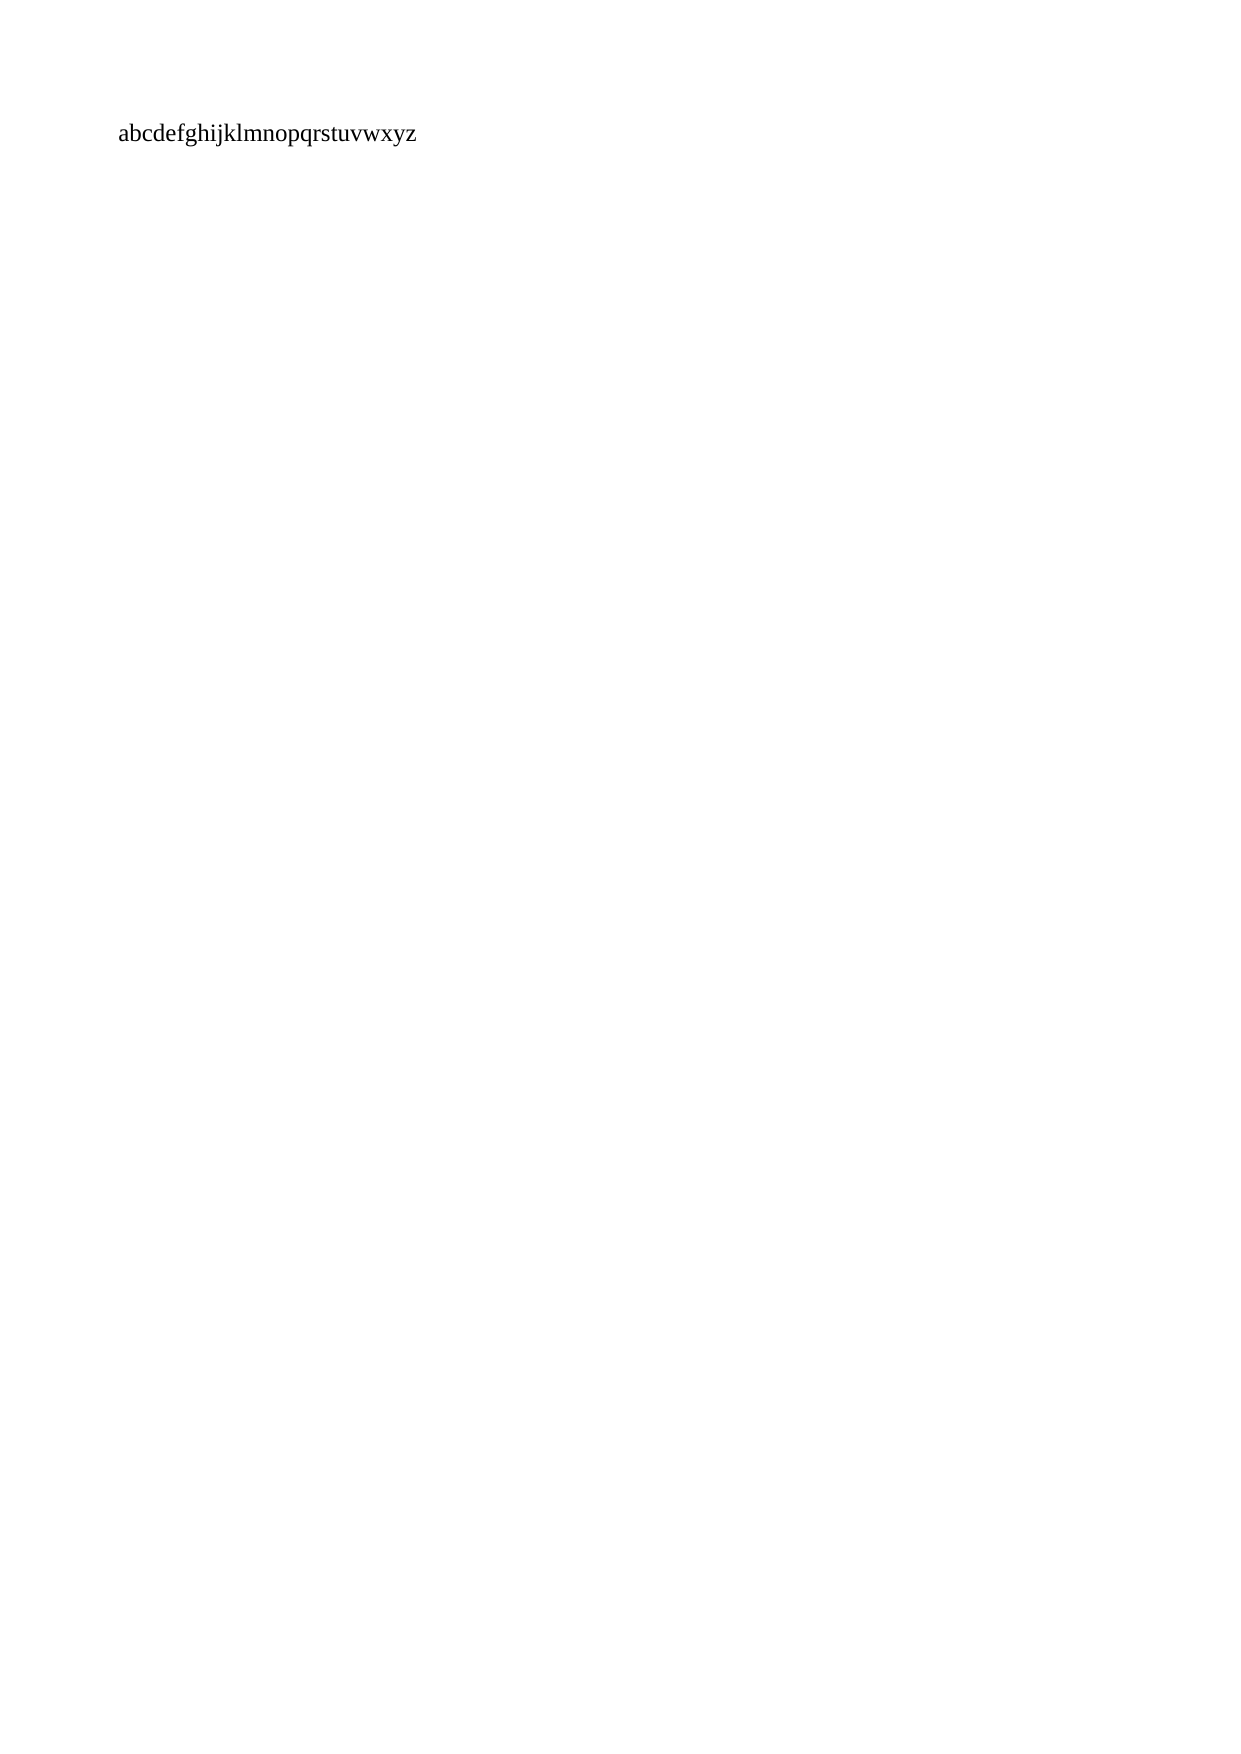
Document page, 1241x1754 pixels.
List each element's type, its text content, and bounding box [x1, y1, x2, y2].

text abcdefghijklmnopqrstuvwxyz [118, 118, 1122, 147]
